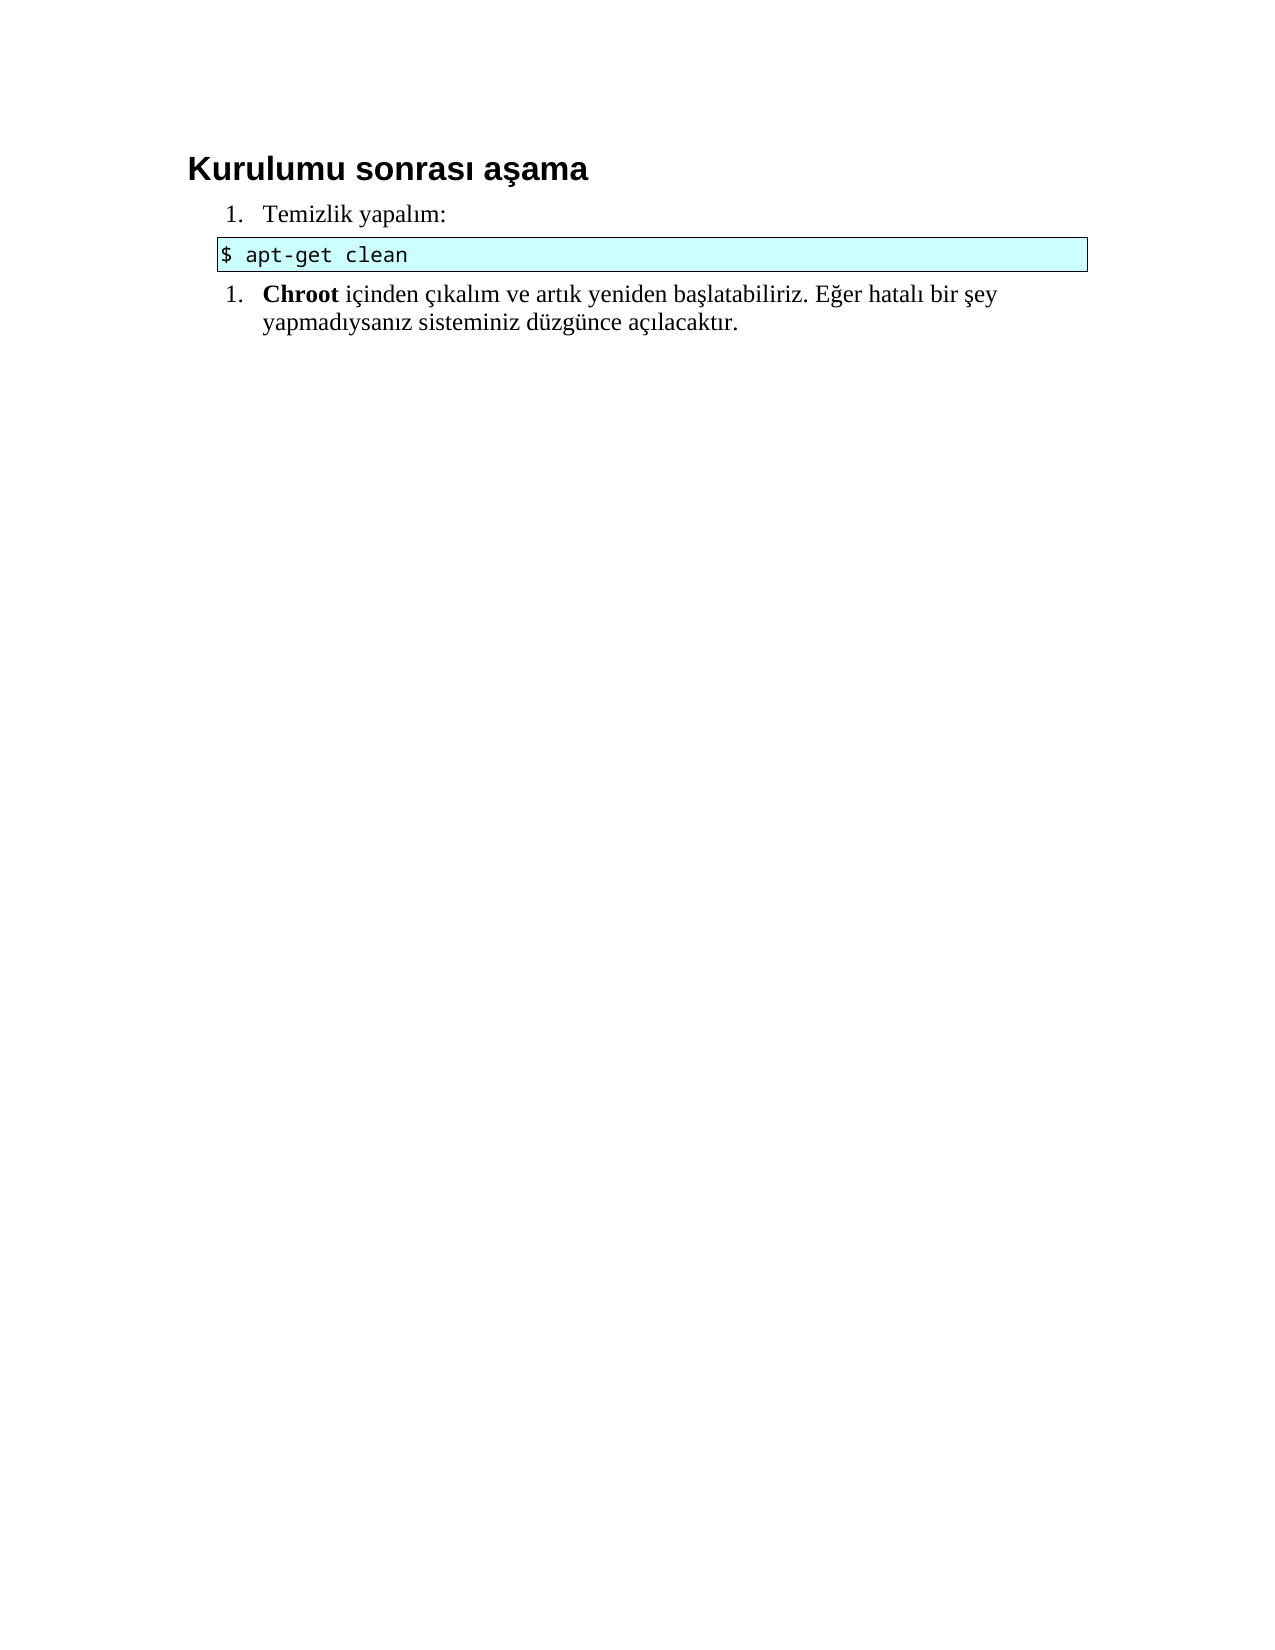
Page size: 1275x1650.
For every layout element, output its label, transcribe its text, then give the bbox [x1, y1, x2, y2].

subtitle Kurulumu sonrası aşama [187, 150, 1087, 187]
text $ apt-get clean [218, 238, 1087, 271]
list Temizlik yapalım: [225, 200, 1087, 228]
list Chroot içinden çıkalım ve artık yeniden başlatabiliriz. Eğer hatalı bir şey yapmadıysanız sisteminiz düzgünce açılacaktır. [225, 280, 1087, 336]
